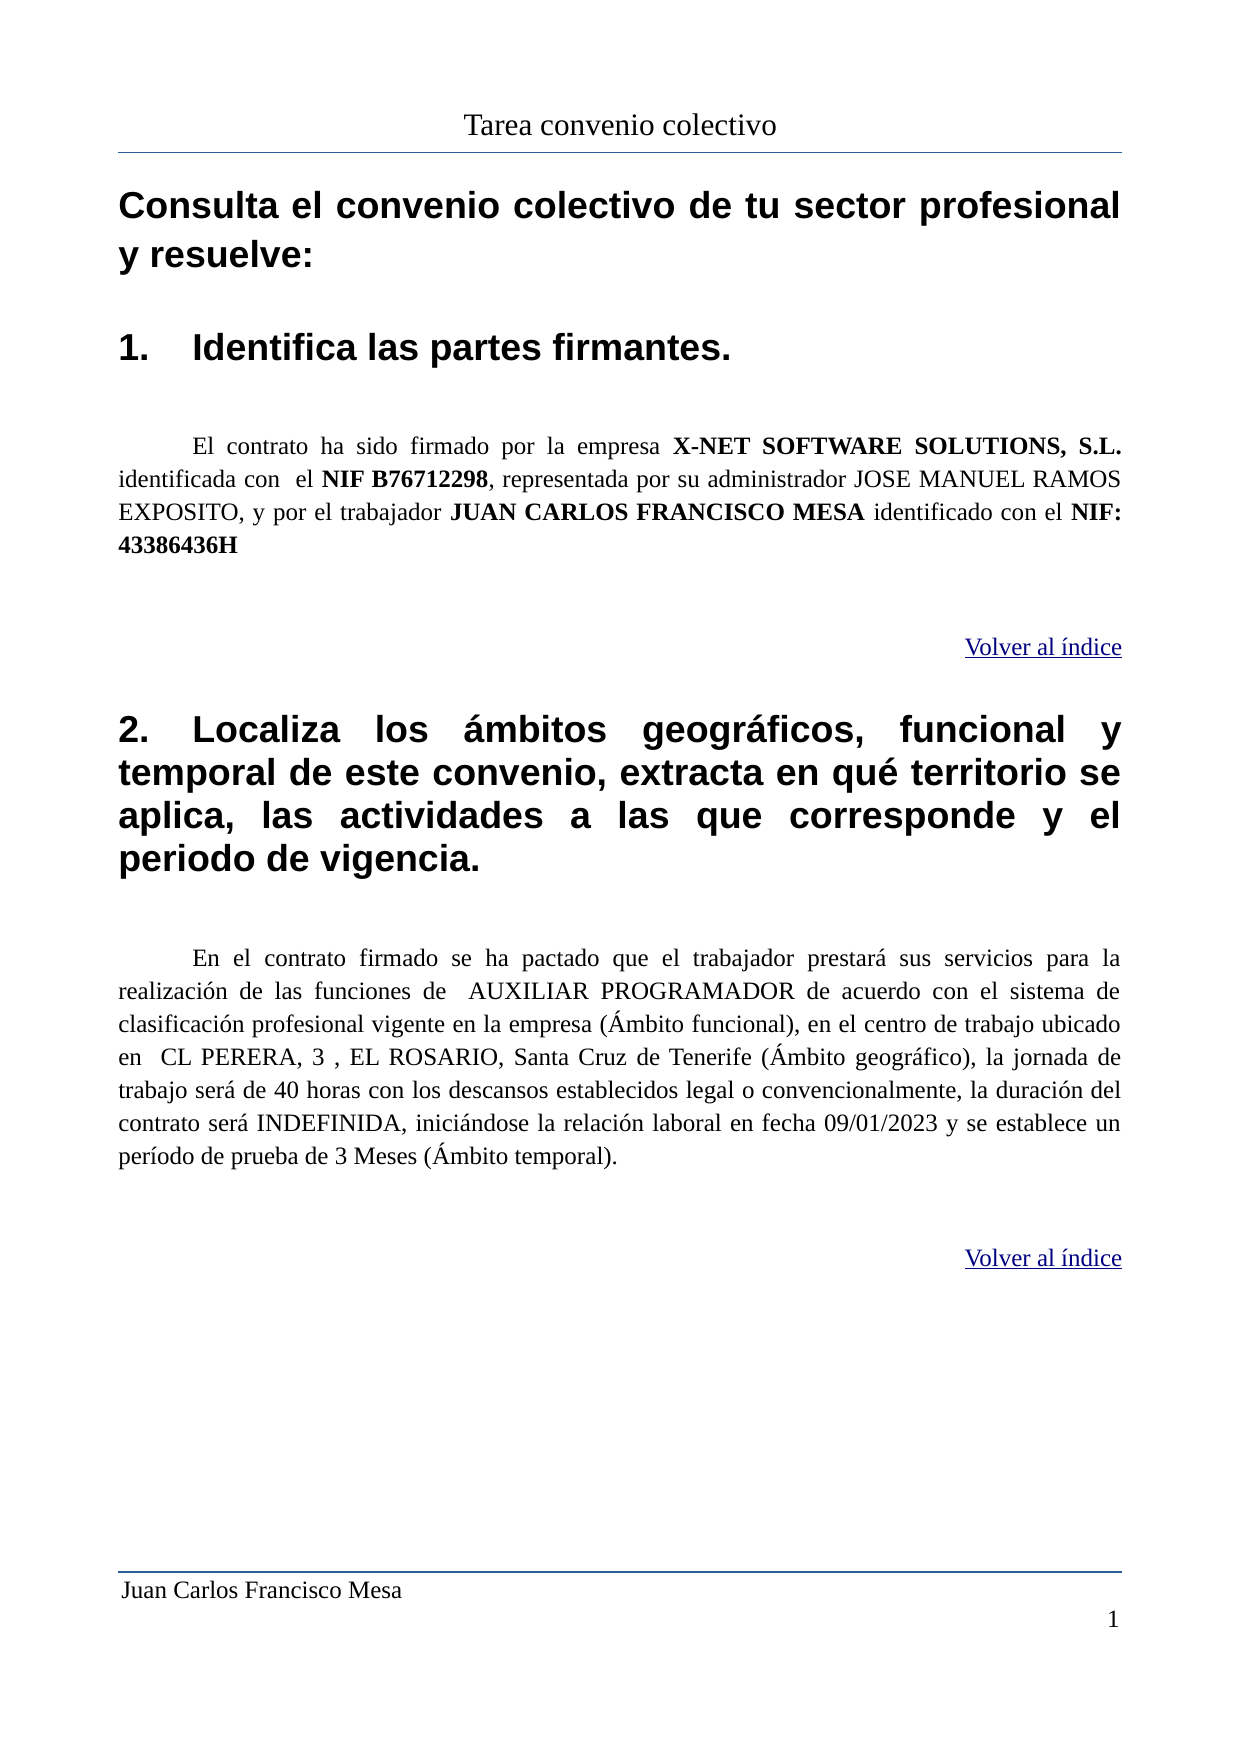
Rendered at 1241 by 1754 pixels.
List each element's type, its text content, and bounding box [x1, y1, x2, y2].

subtitle Localiza los ámbitos geográficos, funcional y temporal de este convenio, extracta en qué territorio se aplica, las actividades a las que corresponde y el periodo de vigencia. [118, 707, 1122, 880]
text Volver al índice [118, 632, 1122, 660]
text Volver al índice [118, 1243, 1122, 1271]
text Consulta el convenio colectivo de tu sector profesional y resuelve: [118, 183, 1122, 276]
subtitle Identifica las partes firmantes. [118, 325, 1122, 368]
text El contrato ha sido firmado por la empresa X-NET SOFTWARE SOLUTIONS, S.L. identificada con el NIF B76712298, representada por su administrador JOSE MANUEL RAMOS EXPOSITO, y por el trabajador JUAN CARLOS FRANCISCO MESA identificado con el NIF: 43386436H [118, 431, 1122, 559]
text En el contrato firmado se ha pactado que el trabajador prestará sus servicios para la realización de las funciones de AUXILIAR PROGRAMADOR de acuerdo con el sistema de clasificación profesional vigente en la empresa (Ámbito funcional), en el centro de trabajo ubicado en CL PERERA, 3 , EL ROSARIO, Santa Cruz de Tenerife (Ámbito geográfico), la jornada de trabajo será de 40 horas con los descansos establecidos legal o convencionalmente, la duración del contrato será INDEFINIDA, iniciándose la relación laboral en fecha 09/01/2023 y se establece un período de prueba de 3 Meses (Ámbito temporal). [118, 943, 1122, 1170]
